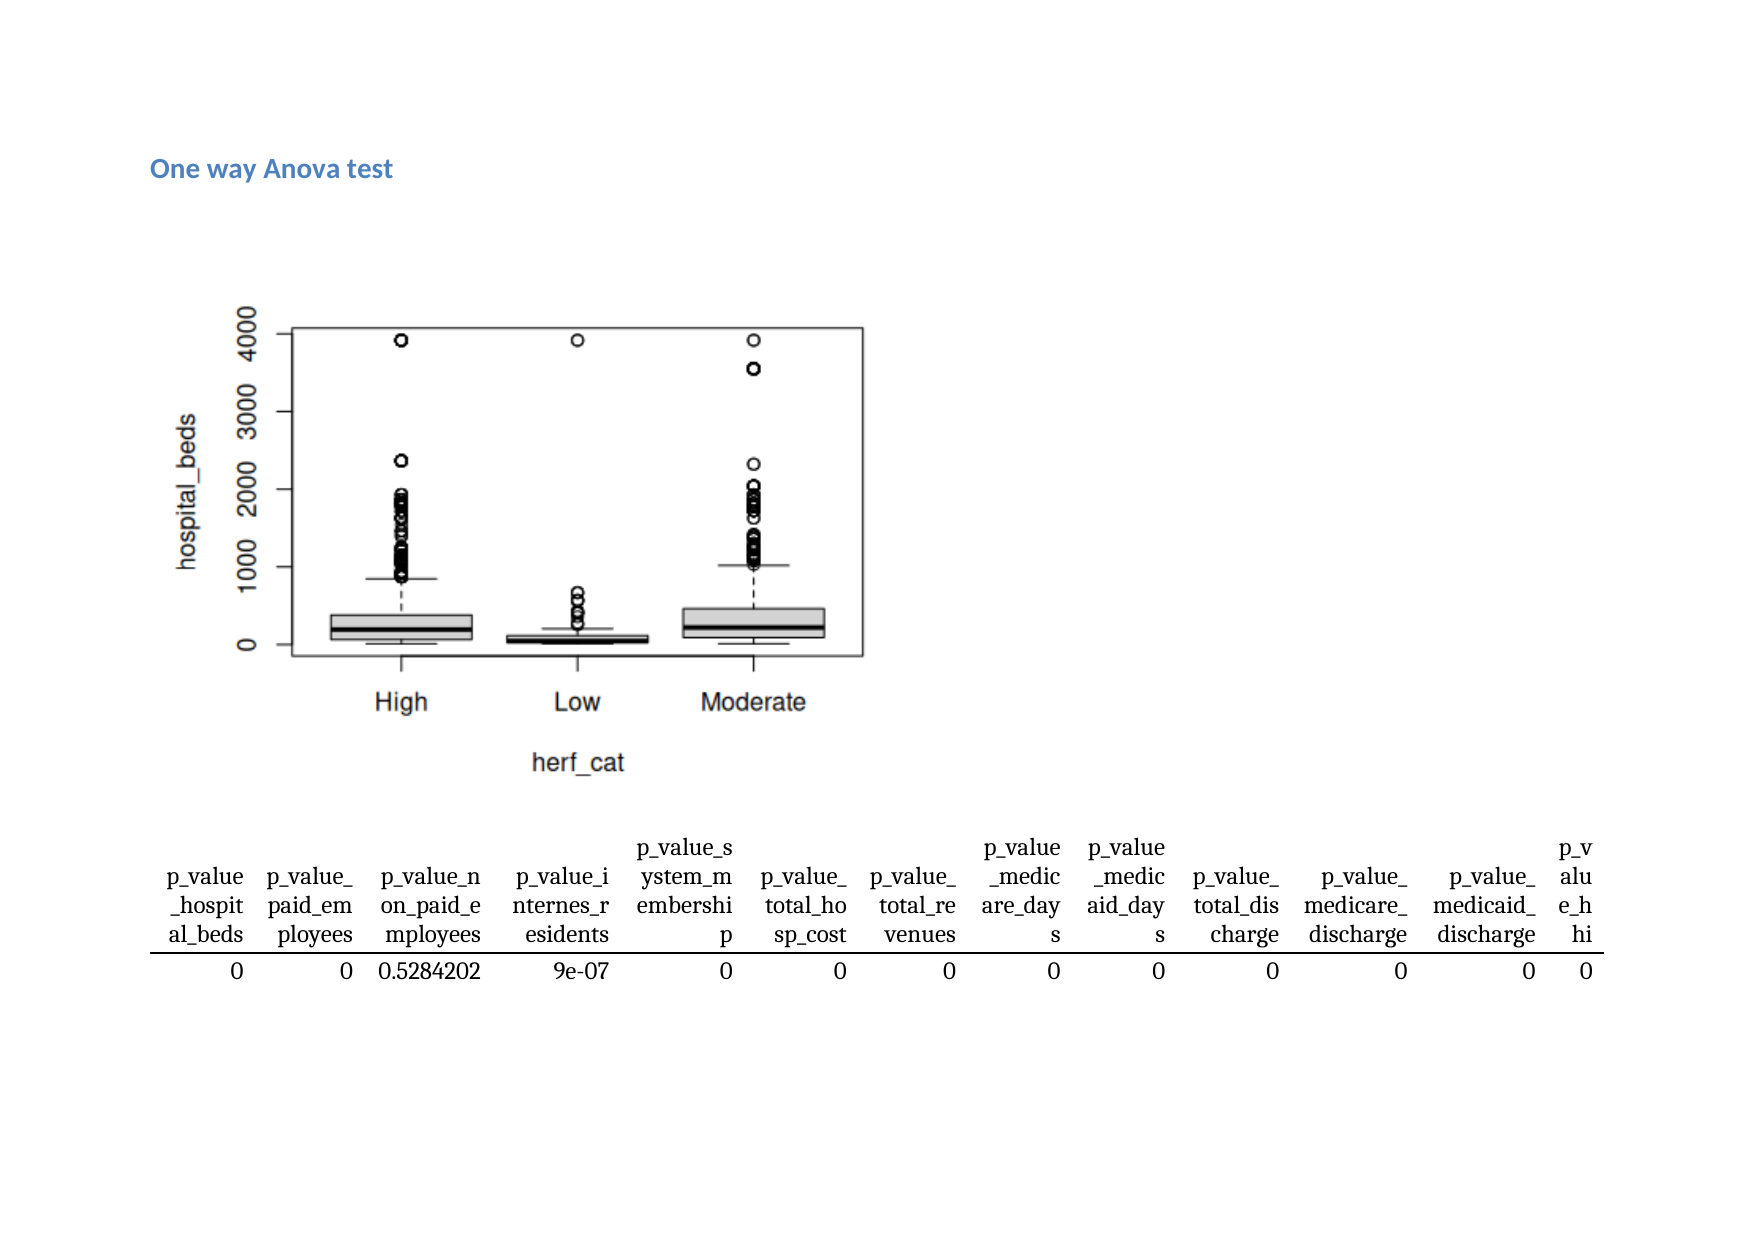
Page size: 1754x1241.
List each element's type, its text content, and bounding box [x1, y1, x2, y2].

table_cell 0 [255, 954, 364, 990]
table_header p_value_system_membership [620, 830, 743, 952]
table_cell 0 [1418, 954, 1547, 990]
table_cell 0 [1547, 954, 1603, 990]
table_header p_value_paid_employees [255, 830, 364, 952]
table_header p_value_total_discharge [1176, 830, 1290, 952]
picture [168, 204, 927, 811]
table_cell 9e-07 [492, 954, 620, 990]
table_header p_value_total_hosp_cost [744, 830, 858, 952]
table_header p_value_non_paid_employees [364, 830, 492, 952]
table_header p_value_hhi [1547, 830, 1603, 952]
table_header p_value_internes_residents [492, 830, 620, 952]
table_cell 0 [150, 954, 254, 990]
table_cell 0 [744, 954, 858, 990]
table_cell 0 [1072, 954, 1176, 990]
table_cell 0 [1290, 954, 1418, 990]
table_header p_value_medicare_discharge [1290, 830, 1418, 952]
table_header p_value_medicaid_days [1072, 830, 1176, 952]
subtitle One way Anova test [150, 150, 1603, 186]
table_cell 0 [620, 954, 743, 990]
table_header p_value_medicare_days [967, 830, 1072, 952]
table_header p_value_total_revenues [858, 830, 967, 952]
table_header p_value_hospital_beds [150, 830, 254, 952]
table_cell 0 [967, 954, 1072, 990]
table_cell 0.5284202 [364, 954, 492, 990]
table_cell 0 [1176, 954, 1290, 990]
table_header p_value_medicaid_discharge [1418, 830, 1547, 952]
table_cell 0 [858, 954, 967, 990]
